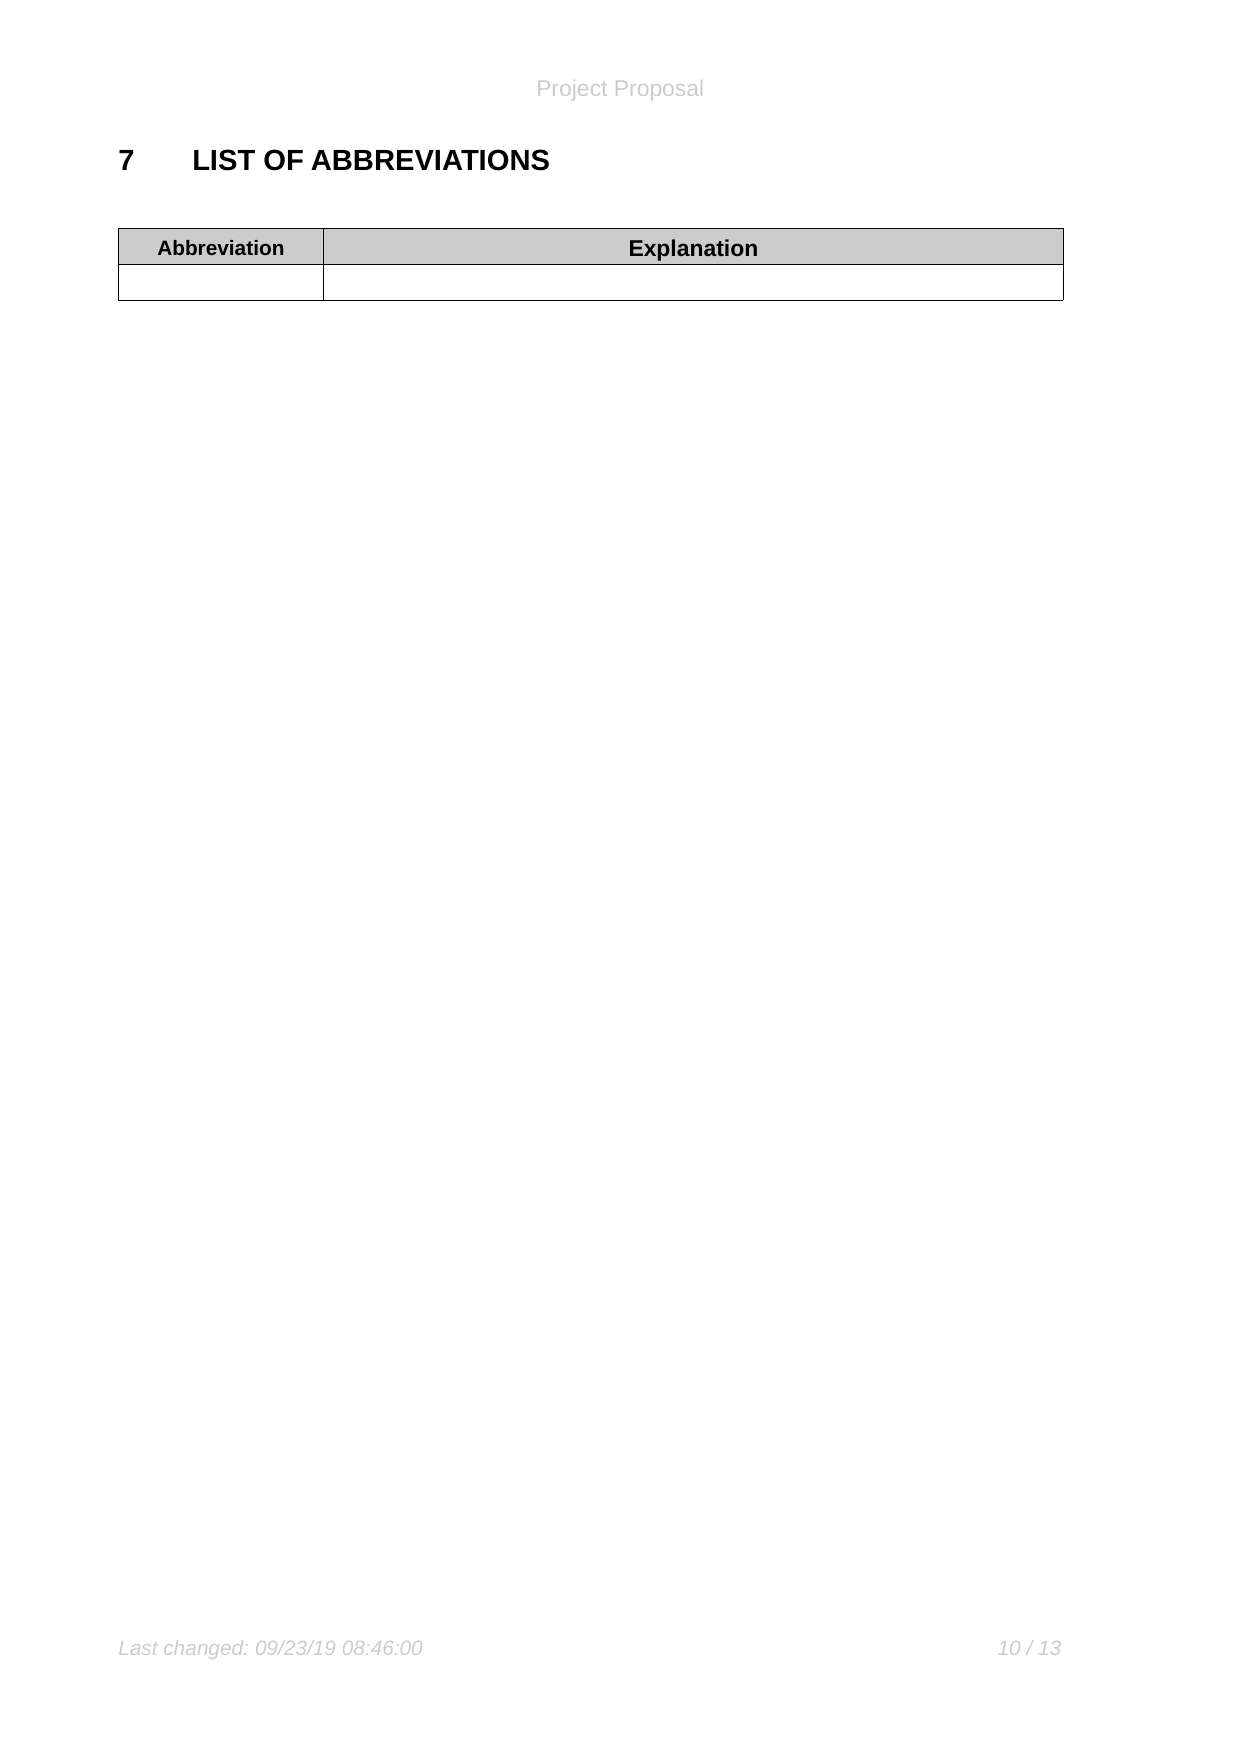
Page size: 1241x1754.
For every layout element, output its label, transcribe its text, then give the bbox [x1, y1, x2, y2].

table_cell [119, 265, 323, 299]
table_cell [324, 265, 1063, 299]
table_header Abbreviation [119, 229, 323, 264]
subtitle List of Abbreviations [118, 143, 1122, 177]
table_header Explanation [324, 229, 1063, 264]
